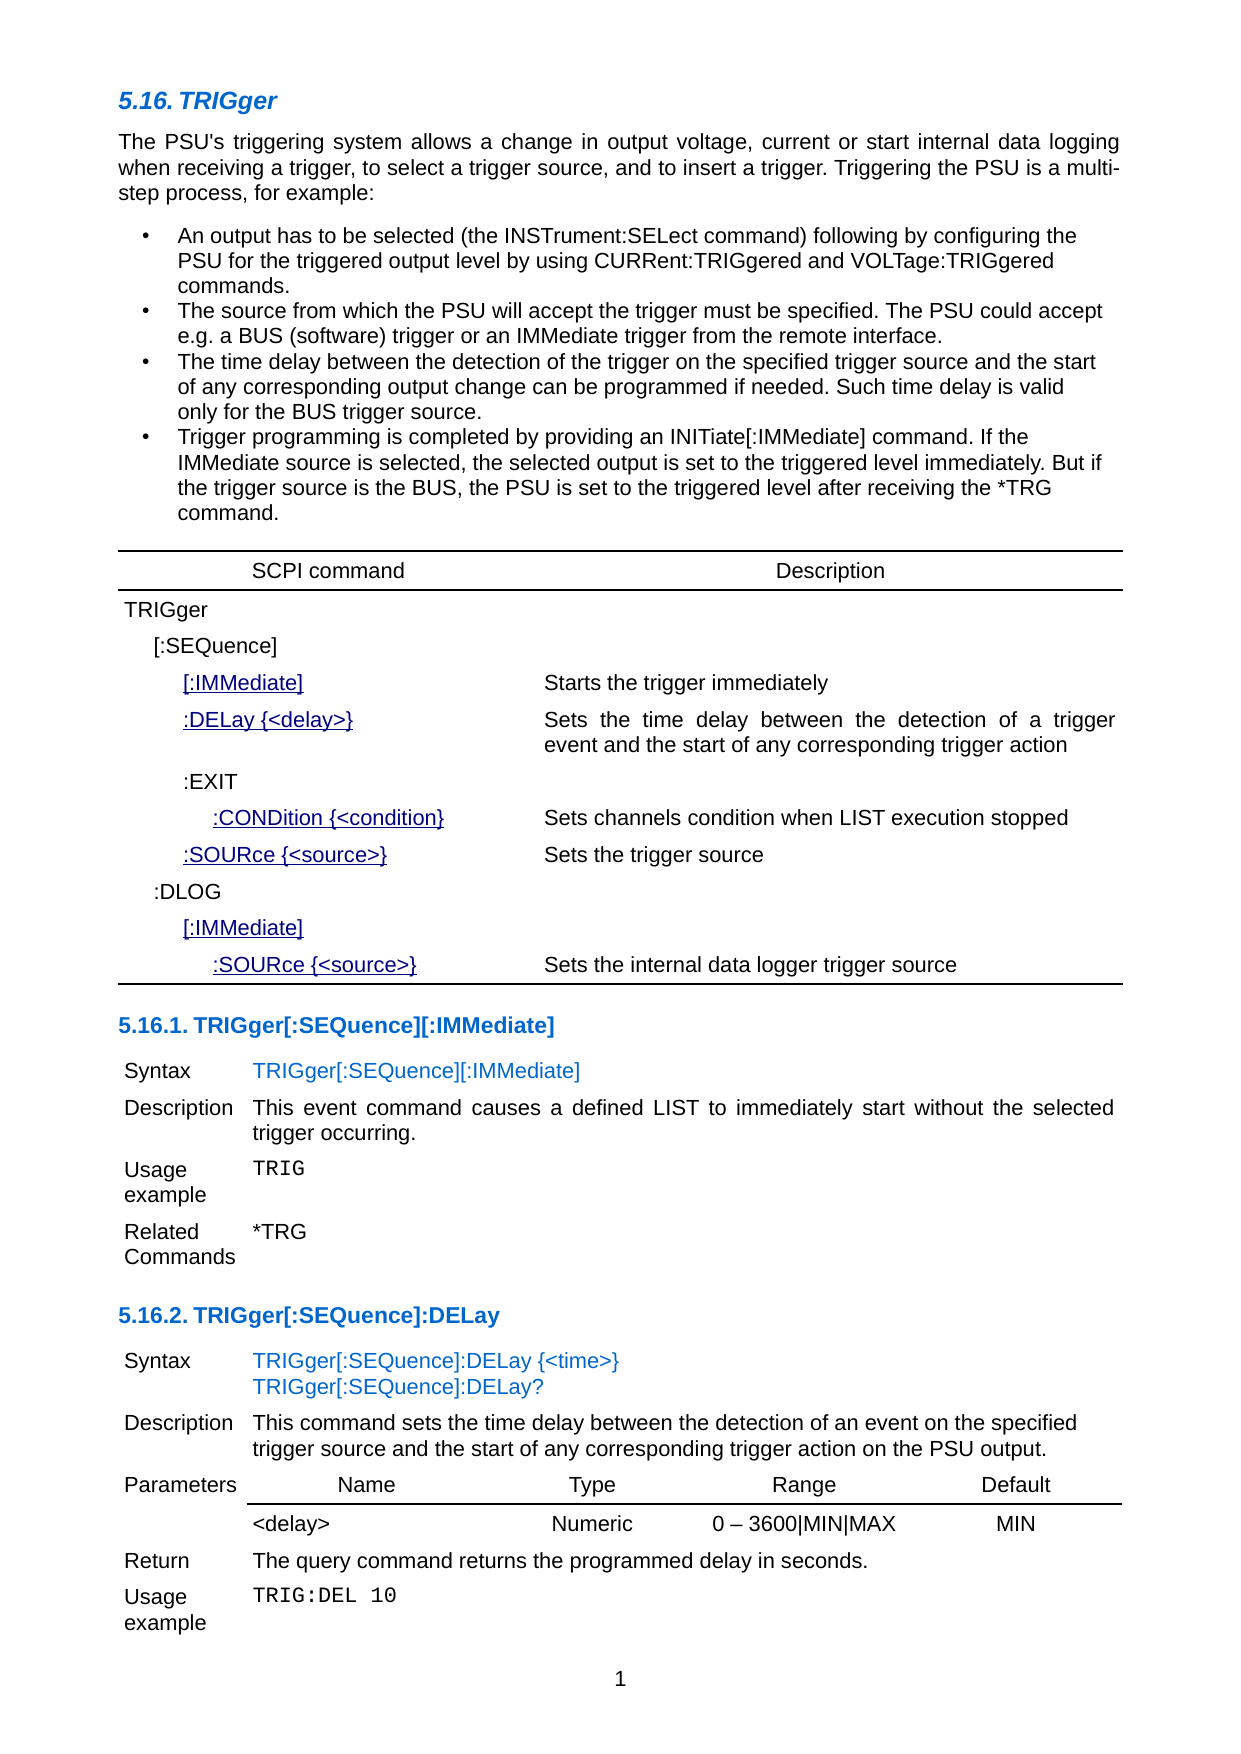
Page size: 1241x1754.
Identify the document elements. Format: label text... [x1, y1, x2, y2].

table_cell Description [118, 1405, 247, 1466]
table_cell [:SEQuence] [118, 628, 538, 664]
table_cell [538, 873, 1122, 909]
table_cell Related Commands [118, 1213, 247, 1275]
table_cell The query command returns the programmed delay in seconds. [247, 1542, 1122, 1578]
table_cell Sets channels condition when LIST execution stopped [538, 800, 1122, 836]
table_cell This command sets the time delay between the detection of an event on the specified trigger source and the start of any corresponding trigger action on the PSU output. [247, 1405, 1122, 1466]
table_cell Description [118, 1089, 247, 1151]
table_header Syntax [118, 1053, 247, 1089]
subtitle TRIGger[:SEQuence]:DELay [118, 1302, 1122, 1328]
table_cell Type [486, 1466, 698, 1503]
table_cell Sets the trigger source [538, 836, 1122, 873]
table_cell Usage example [118, 1151, 247, 1213]
table_cell [:IMMediate] [118, 910, 538, 946]
list The source from which the PSU will accept the trigger must be specified. The PSU could accept e.g. a BUS (software) trigger or an IMMediate trigger from the remote interface. [142, 298, 1110, 348]
list Trigger programming is completed by providing an INITiate[:IMMediate] command. If the IMMediate source is selected, the selected output is set to the triggered level immediately. But if the trigger source is the BUS, the PSU is set to the triggered level after receiving the *TRG command. [142, 424, 1110, 525]
table_cell [:IMMediate] [118, 664, 538, 701]
table_cell This event command causes a defined LIST to immediately start without the selected trigger occurring. [247, 1089, 1122, 1151]
table_header Description [538, 552, 1122, 589]
table_cell :SOURce {<source>} [118, 836, 538, 873]
table_cell :DELay {<delay>} [118, 701, 538, 763]
table_cell :EXIT [118, 763, 538, 799]
table_cell Name [247, 1466, 486, 1503]
table_cell Parameters [118, 1466, 247, 1542]
table_cell Usage example [118, 1579, 247, 1640]
table_cell MIN [910, 1505, 1122, 1542]
list The time delay between the detection of the trigger on the specified trigger source and the start of any corresponding output change can be programmed if needed. Such time delay is valid only for the BUS trigger source. [142, 348, 1110, 424]
table_cell <delay> [247, 1505, 486, 1542]
table_cell TRIG:DEL 10 [247, 1579, 1122, 1640]
table_cell Return [118, 1542, 247, 1578]
table_cell [538, 628, 1122, 664]
table_header TRIGger[:SEQuence]:DELay {<time>} TRIGger[:SEQuence]:DELay? [247, 1343, 1122, 1404]
subtitle TRIGger[:SEQuence][:IMMediate] [118, 1012, 1122, 1038]
list An output has to be selected (the INSTrument:SELect command) following by configuring the PSU for the triggered output level by using CURRent:TRIGgered and VOLTage:TRIGgered commands. [142, 222, 1110, 298]
table_cell Starts the trigger immediately [538, 664, 1122, 701]
table_cell :DLOG [118, 873, 538, 909]
table_cell TRIG [247, 1151, 1122, 1213]
table_cell TRIGger [118, 591, 538, 628]
table_cell 0 – 3600|MIN|MAX [698, 1505, 910, 1542]
table_header TRIGger[:SEQuence][:IMMediate] [247, 1053, 1122, 1089]
table_cell [538, 591, 1122, 628]
table_cell [538, 910, 1122, 946]
table_cell Numeric [486, 1505, 698, 1542]
table_cell :CONDition {<condition} [118, 800, 538, 836]
text The PSU's triggering system allows a change in output voltage, current or start internal data logging when receiving a trigger, to select a trigger source, and to insert a trigger. Triggering the PSU is a multi-step process, for example: [118, 129, 1122, 205]
table_cell :SOURce {<source>} [118, 946, 538, 983]
table_cell Range [698, 1466, 910, 1503]
table_cell [538, 763, 1122, 799]
table_cell Default [910, 1466, 1122, 1503]
table_header SCPI command [118, 552, 538, 589]
table_cell Sets the time delay between the detection of a trigger event and the start of any corresponding trigger action [538, 701, 1122, 763]
table_header Syntax [118, 1343, 247, 1404]
table_cell *TRG [247, 1213, 1122, 1275]
table_cell Sets the internal data logger trigger source [538, 946, 1122, 983]
subtitle TRIGger [118, 86, 1122, 114]
